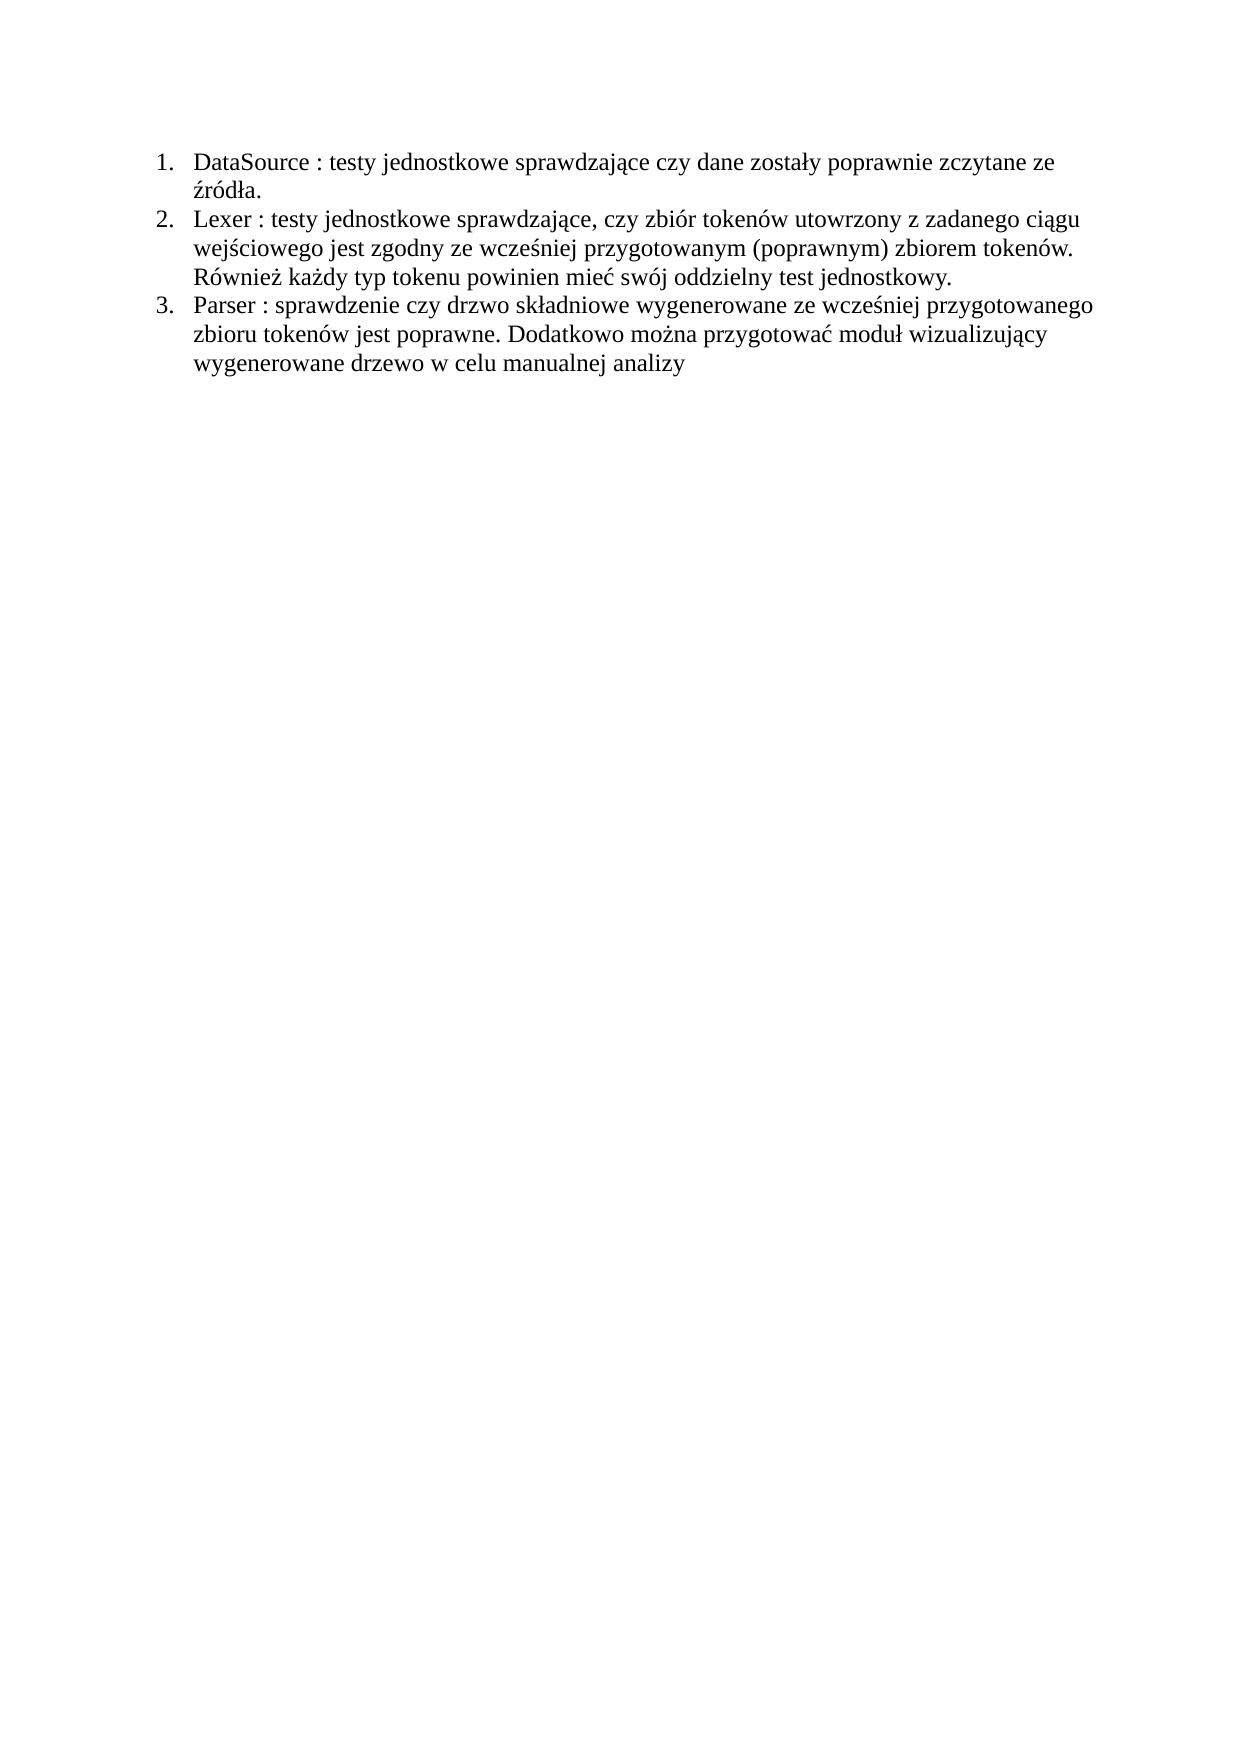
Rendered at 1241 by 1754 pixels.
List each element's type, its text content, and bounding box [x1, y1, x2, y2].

list Parser : sprawdzenie czy drzwo składniowe wygenerowane ze wcześniej przygotowanego [156, 291, 1122, 319]
list wygenerowane drzewo w celu manualnej analizy [156, 348, 1122, 377]
list zbioru tokenów jest poprawne. Dodatkowo można przygotować moduł wizualizujący [156, 319, 1122, 348]
list Lexer : testy jednostkowe sprawdzające, czy zbiór tokenów utowrzony z zadanego ciągu wejściowego jest zgodny ze wcześniej przygotowanym (poprawnym) zbiorem tokenów. [156, 204, 1122, 262]
list DataSource : testy jednostkowe sprawdzające czy dane zostały poprawnie zczytane ze źródła. [156, 147, 1122, 204]
list Również każdy typ tokenu powinien mieć swój oddzielny test jednostkowy. [156, 262, 1122, 291]
